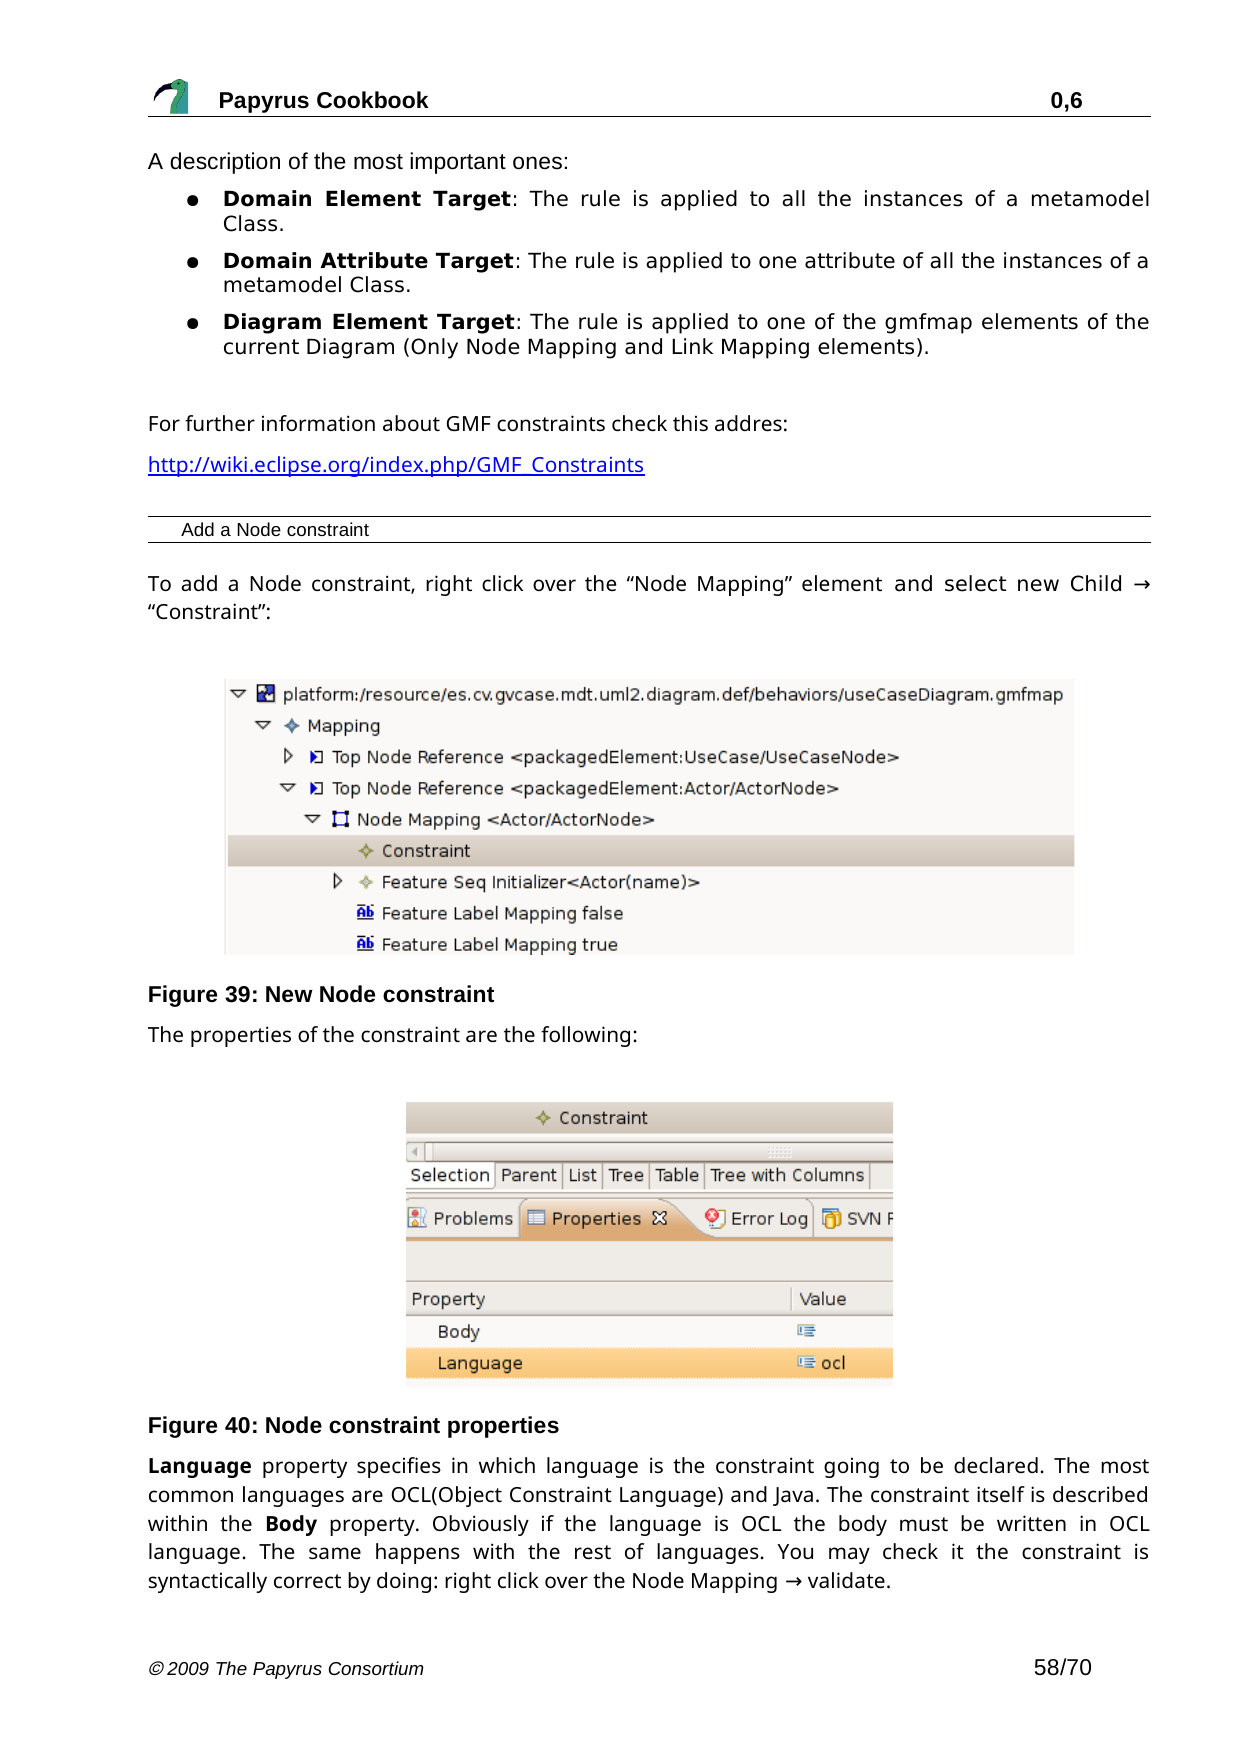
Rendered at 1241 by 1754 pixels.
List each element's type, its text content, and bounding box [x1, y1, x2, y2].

list Domain Attribute Target: The rule is applied to one attribute of all the instances of a metamodel Class. [185, 249, 1151, 298]
picture [153, 79, 189, 114]
text For further information about GMF constraints check this addres: [148, 409, 1151, 437]
picture [224, 679, 1075, 955]
text The properties of the constraint are the following: [148, 1019, 1151, 1048]
subtitle Add a Node constraint [148, 517, 1151, 542]
list Diagram Element Target: The rule is applied to one of the gmfmap elements of the current Diagram (Only Node Mapping and Link Mapping elements). [185, 310, 1151, 359]
picture [406, 1101, 894, 1387]
text A description of the most important ones: [148, 148, 1151, 175]
text Figure 39: New Node constraint [148, 980, 1151, 1007]
text http://wiki.eclipse.org/index.php/GMF_Constraints [148, 450, 1151, 478]
text Figure 40: Node constraint properties [148, 1412, 1151, 1439]
text To add a Node constraint, right click over the “Node Mapping” element and select new Child → “Constraint”: [148, 568, 1151, 626]
list Domain Element Target: The rule is applied to all the instances of a metamodel Class. [185, 187, 1151, 236]
text Language property specifies in which language is the constraint going to be declared. The most common languages are OCL(Object Constraint Language) and Java. The constraint itself is described within the Body property. Obviously if the language is OCL the body must be written in OCL language. The same happens with the rest of languages. You may check it the constraint is syntactically correct by doing: right click over the Node Mapping → validate. [148, 1451, 1151, 1594]
